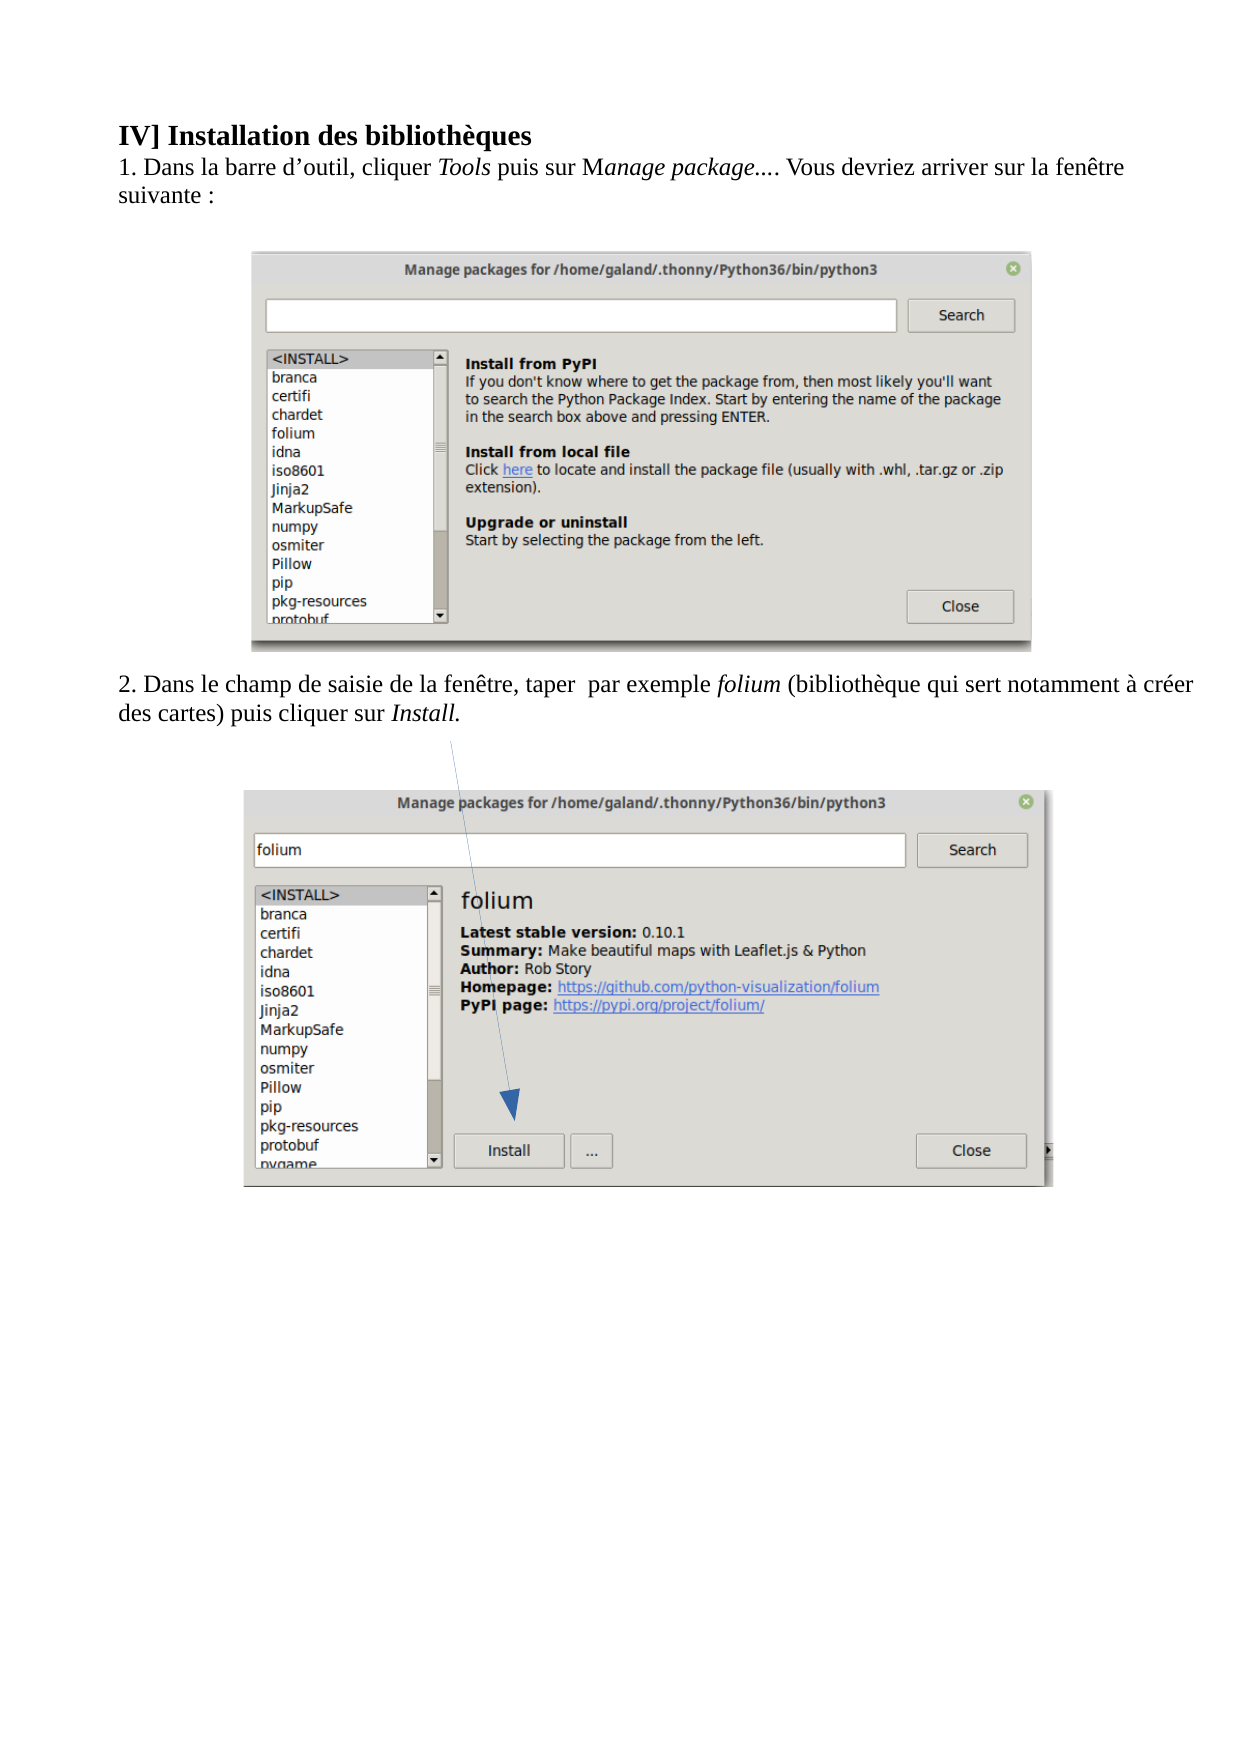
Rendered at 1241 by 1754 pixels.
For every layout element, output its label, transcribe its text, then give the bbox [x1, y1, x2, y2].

picture [243, 790, 1054, 1187]
picture [251, 251, 1032, 652]
text 1. Dans la barre d’outil, cliquer Tools puis sur Manage package.... Vous devriez arriver sur la fenêtre suivante : [118, 152, 1199, 209]
text 2. Dans le champ de saisie de la fenêtre, taper par exemple folium (bibliothèque qui sert notamment à créer des cartes) puis cliquer sur Install. [118, 669, 1199, 727]
text IV] Installation des bibliothèques [118, 118, 1199, 152]
